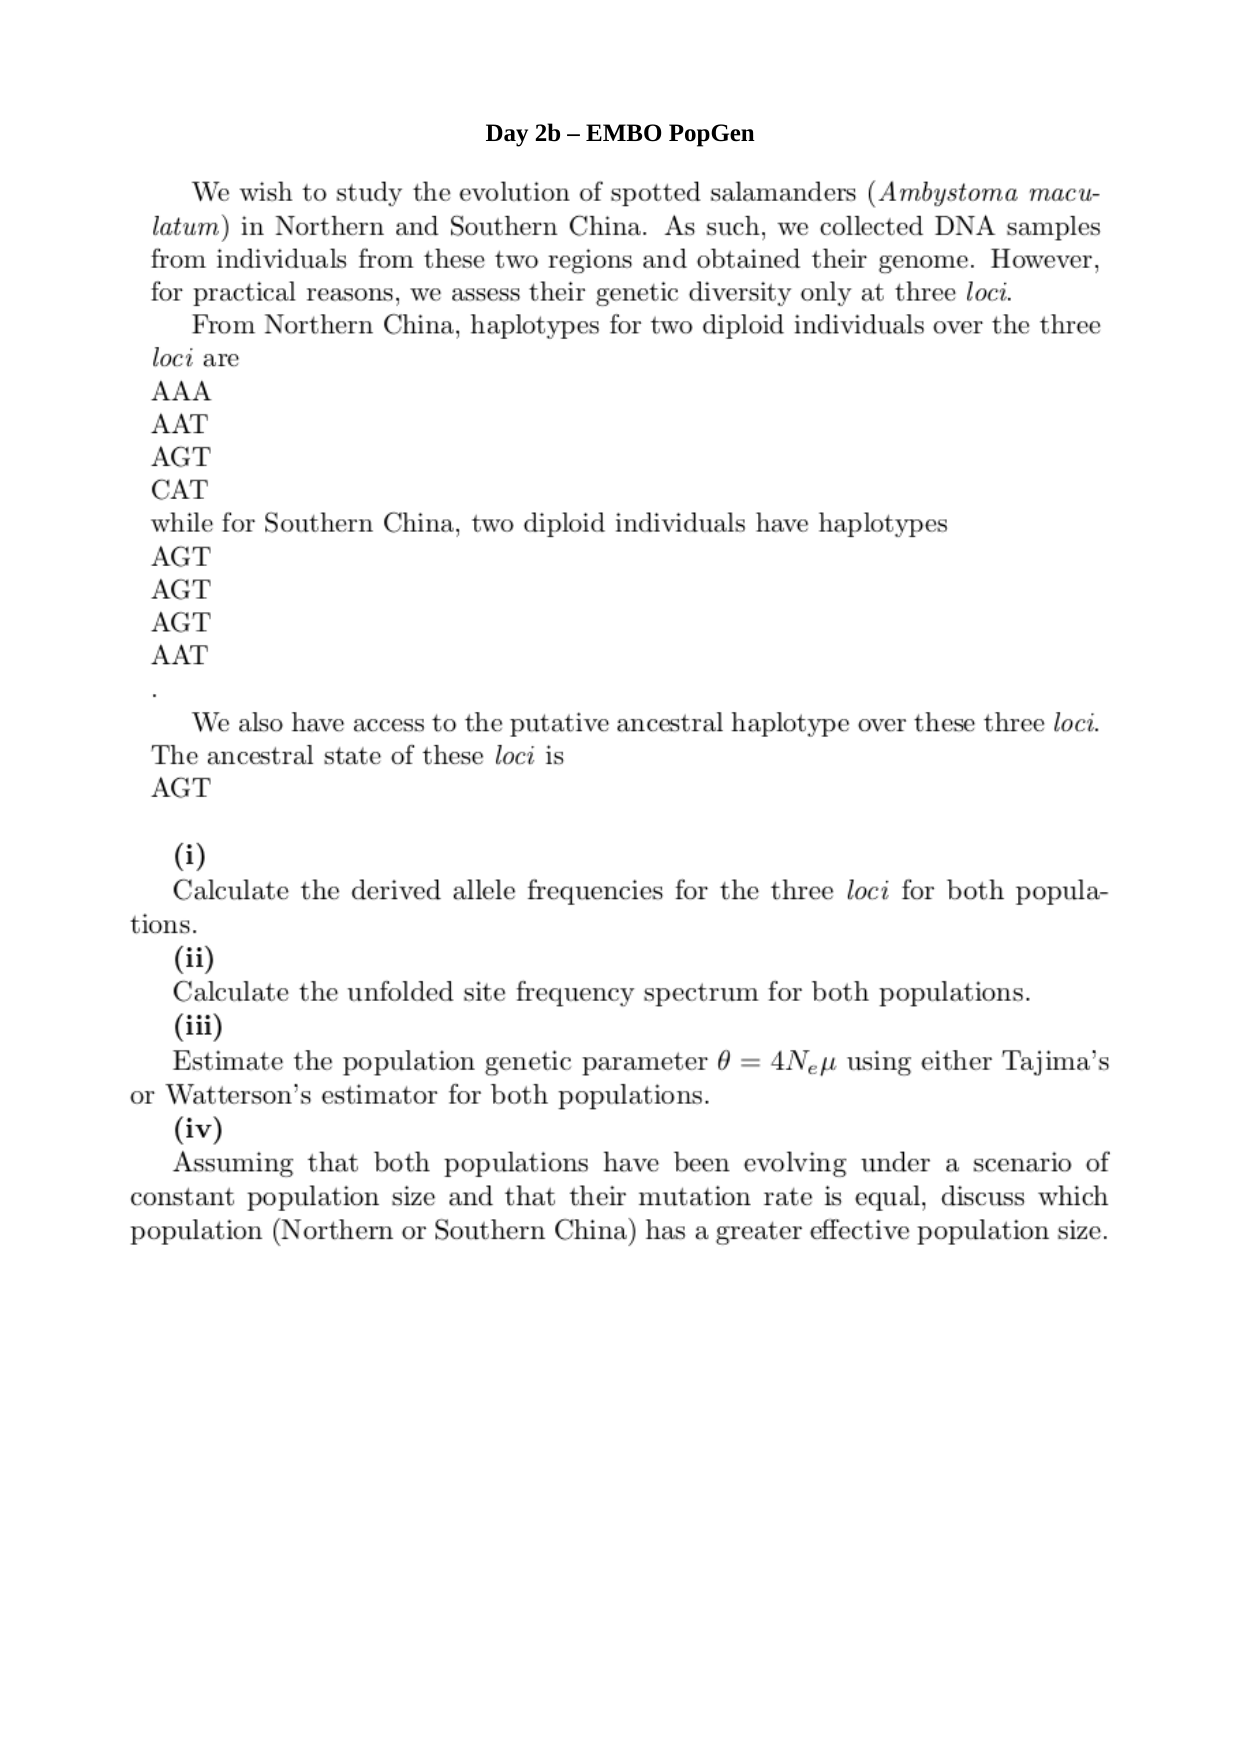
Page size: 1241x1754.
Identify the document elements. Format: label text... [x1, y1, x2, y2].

picture [118, 175, 1123, 808]
text Day 2b – EMBO PopGen [118, 118, 1122, 147]
picture [119, 836, 1124, 1259]
